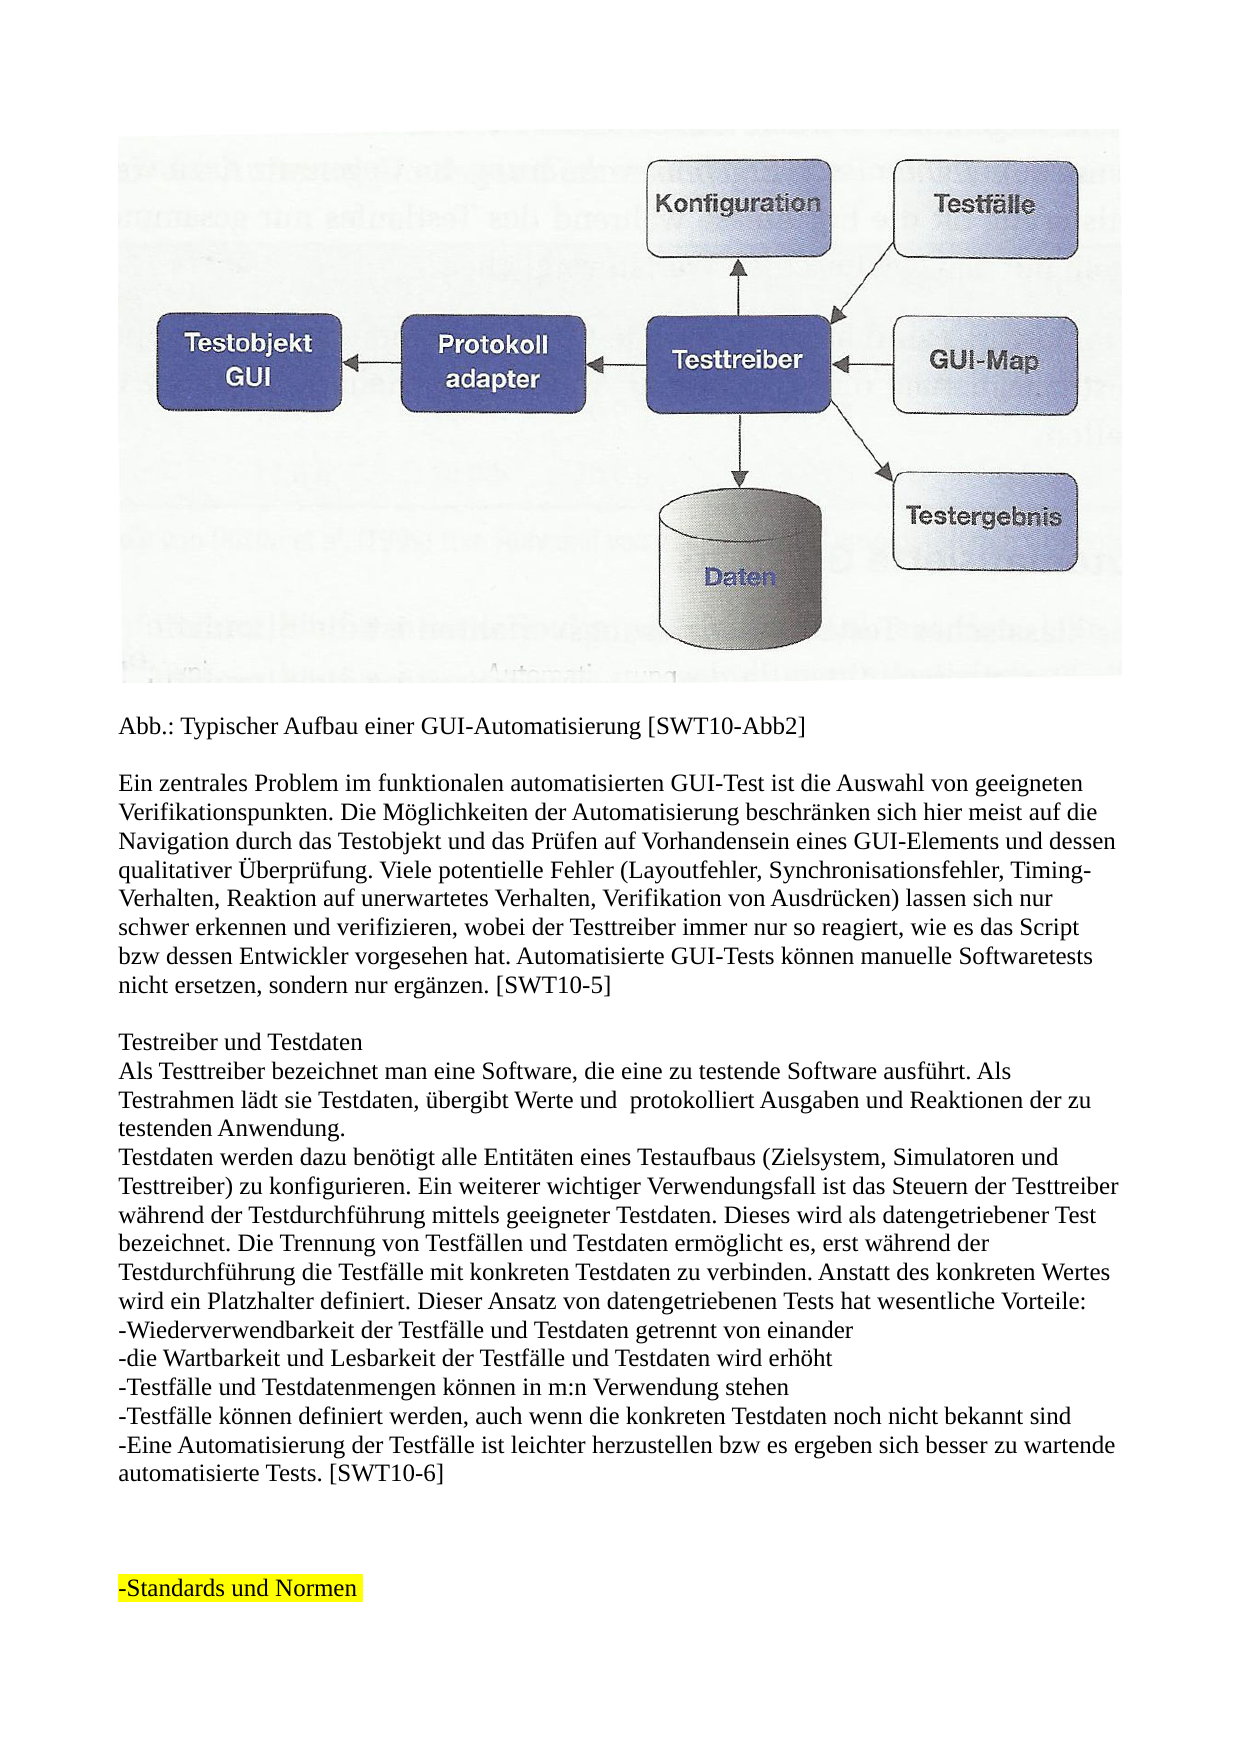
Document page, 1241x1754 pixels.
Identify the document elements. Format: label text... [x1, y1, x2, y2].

text Als Testtreiber bezeichnet man eine Software, die eine zu testende Software ausführt. Als Testrahmen lädt sie Testdaten, übergibt Werte und protokolliert Ausgaben und Reaktionen der zu testenden Anwendung. [118, 1056, 1122, 1142]
text Testreiber und Testdaten [118, 1027, 1122, 1056]
text -die Wartbarkeit und Lesbarkeit der Testfälle und Testdaten wird erhöht [118, 1343, 1122, 1372]
text -Testfälle können definiert werden, auch wenn die konkreten Testdaten noch nicht bekannt sind [118, 1401, 1122, 1430]
text Abb.: Typischer Aufbau einer GUI-Automatisierung [SWT10-Abb2] [118, 711, 1122, 740]
text Ein zentrales Problem im funktionalen automatisierten GUI-Test ist die Auswahl von geeigneten Verifikationspunkten. Die Möglichkeiten der Automatisierung beschränken sich hier meist auf die Navigation durch das Testobjekt und das Prüfen auf Vorhandensein eines GUI-Elements und dessen qualitativer Überprüfung. Viele potentielle Fehler (Layoutfehler, Synchronisationsfehler, Timing-Verhalten, Reaktion auf unerwartetes Verhalten, Verifikation von Ausdrücken) lassen sich nur schwer erkennen und verifizieren, wobei der Testtreiber immer nur so reagiert, wie es das Script bzw dessen Entwickler vorgesehen hat. Automatisierte GUI-Tests können manuelle Softwaretests nicht ersetzen, sondern nur ergänzen. [SWT10-5] [118, 768, 1122, 998]
text -Wiederverwendbarkeit der Testfälle und Testdaten getrennt von einander [118, 1315, 1122, 1343]
text -Testfälle und Testdatenmengen können in m:n Verwendung stehen [118, 1372, 1122, 1401]
text Testdaten werden dazu benötigt alle Entitäten eines Testaufbaus (Zielsystem, Simulatoren und Testtreiber) zu konfigurieren. Ein weiterer wichtiger Verwendungsfall ist das Steuern der Testtreiber während der Testdurchführung mittels geeigneter Testdaten. Dieses wird als datengetriebener Test bezeichnet. Die Trennung von Testfällen und Testdaten ermöglicht es, erst während der Testdurchführung die Testfälle mit konkreten Testdaten zu verbinden. Anstatt des konkreten Wertes wird ein Platzhalter definiert. Dieser Ansatz von datengetriebenen Tests hat wesentliche Vorteile: [118, 1142, 1122, 1315]
text -Eine Automatisierung der Testfälle ist leichter herzustellen bzw es ergeben sich besser zu wartende automatisierte Tests. [SWT10-6] [118, 1430, 1122, 1487]
picture [118, 129, 1123, 683]
text -Standards und Normen [118, 1573, 1122, 1602]
